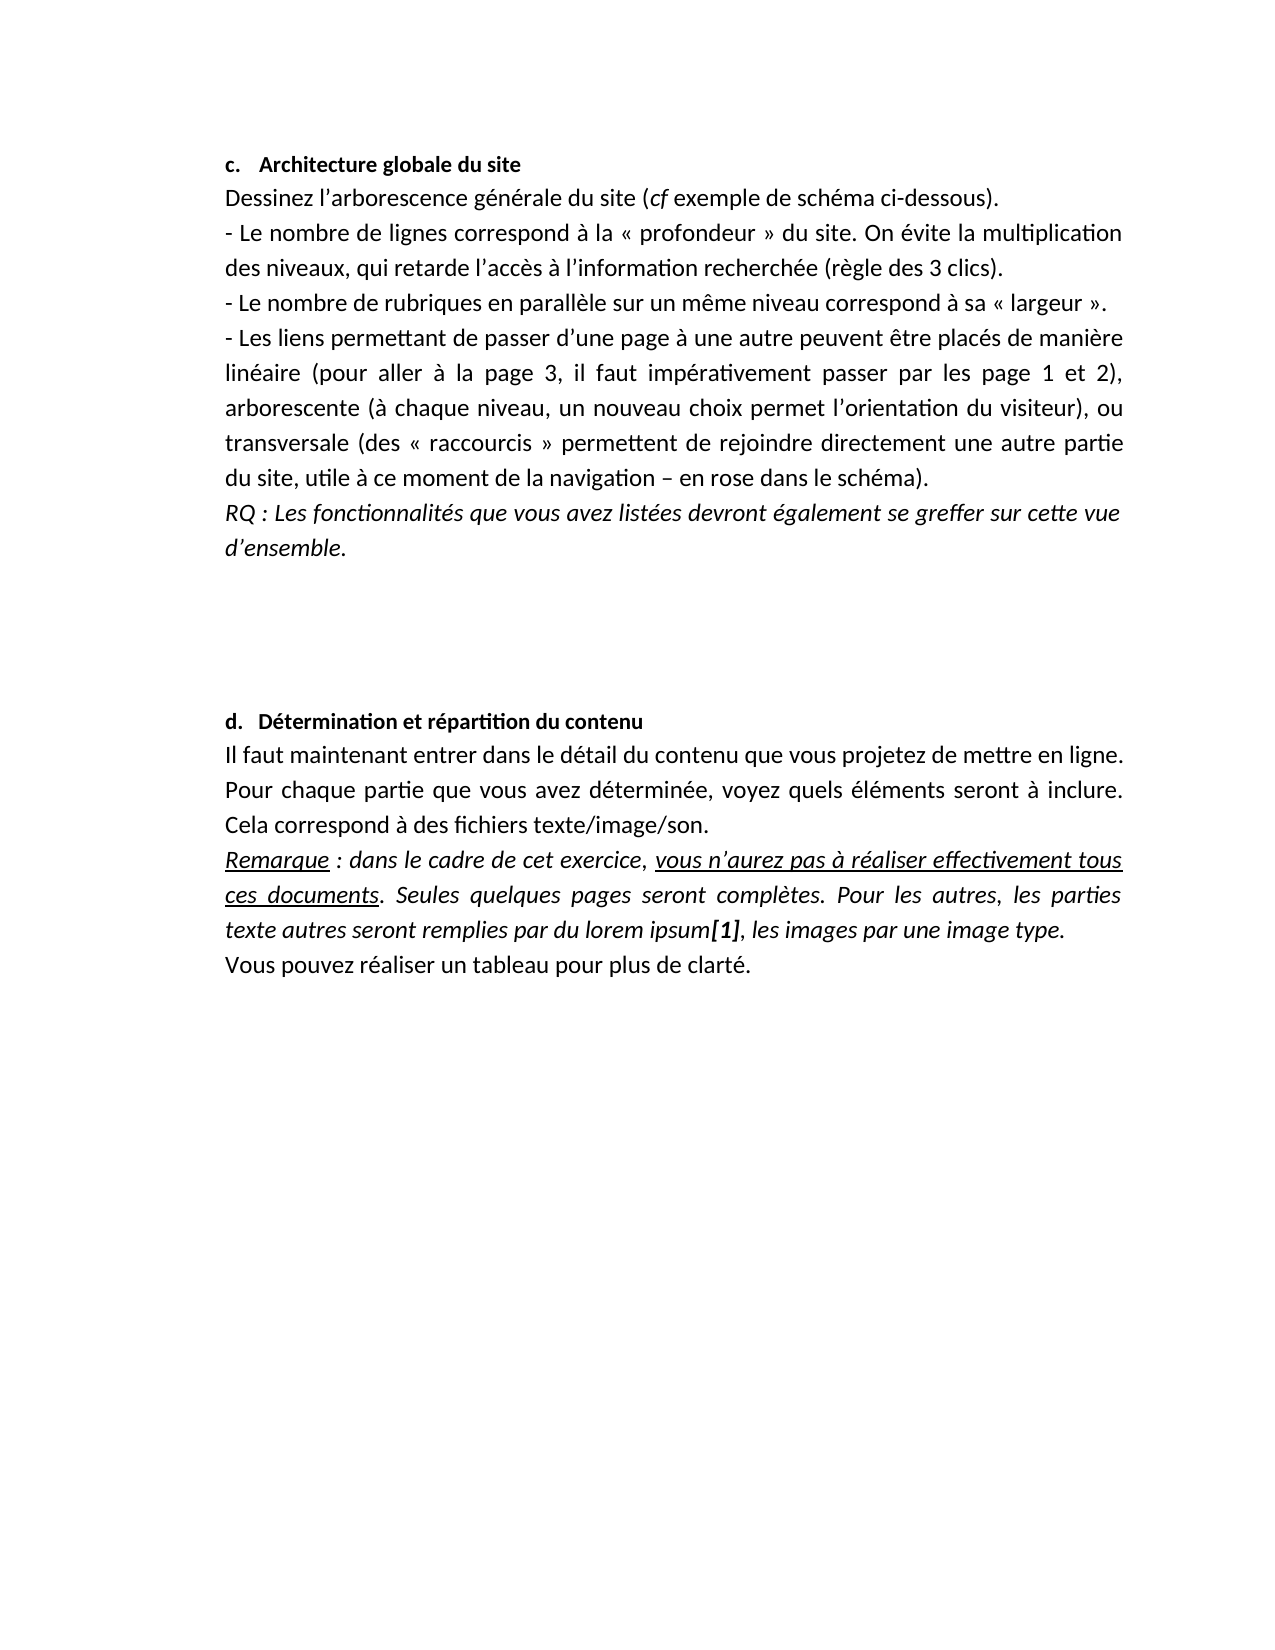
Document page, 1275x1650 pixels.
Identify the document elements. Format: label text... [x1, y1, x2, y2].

text - Les liens permettant de passer d’une page à une autre peuvent être placés de manière linéaire (pour aller à la page 3, il faut impérativement passer par les page 1 et 2), arborescente (à chaque niveau, un nouveau choix permet l’orientation du visiteur), ou transversale (des « raccourcis » permettent de rejoindre directement une autre partie du site, utile à ce moment de la navigation – en rose dans le schéma). [225, 322, 1125, 493]
text Remarque : dans le cadre de cet exercice, vous n’aurez pas à réaliser effectivement tous ces documents. Seules quelques pages seront complètes. Pour les autres, les parties texte autres seront remplies par du lorem ipsum[1], les images par une image type. [225, 844, 1125, 945]
text RQ : Les fonctionnalités que vous avez listées devront également se greffer sur cette vue d’ensemble. [225, 497, 1125, 563]
text Il faut maintenant entrer dans le détail du contenu que vous projetez de mettre en ligne. Pour chaque partie que vous avez déterminée, voyez quels éléments seront à inclure. Cela correspond à des fichiers texte/image/son. [225, 739, 1125, 840]
text Dessinez l’arborescence générale du site (cf exemple de schéma ci-dessous). [225, 182, 1125, 213]
text c. Architecture globale du site [225, 150, 1125, 178]
text - Le nombre de lignes correspond à la « profondeur » du site. On évite la multiplication des niveaux, qui retarde l’accès à l’information recherchée (règle des 3 clics). [225, 217, 1125, 283]
text d. Détermination et répartition du contenu [225, 707, 1125, 735]
text - Le nombre de rubriques en parallèle sur un même niveau correspond à sa « largeur ». [225, 287, 1125, 318]
text Vous pouvez réaliser un tableau pour plus de clarté. [225, 949, 1125, 980]
